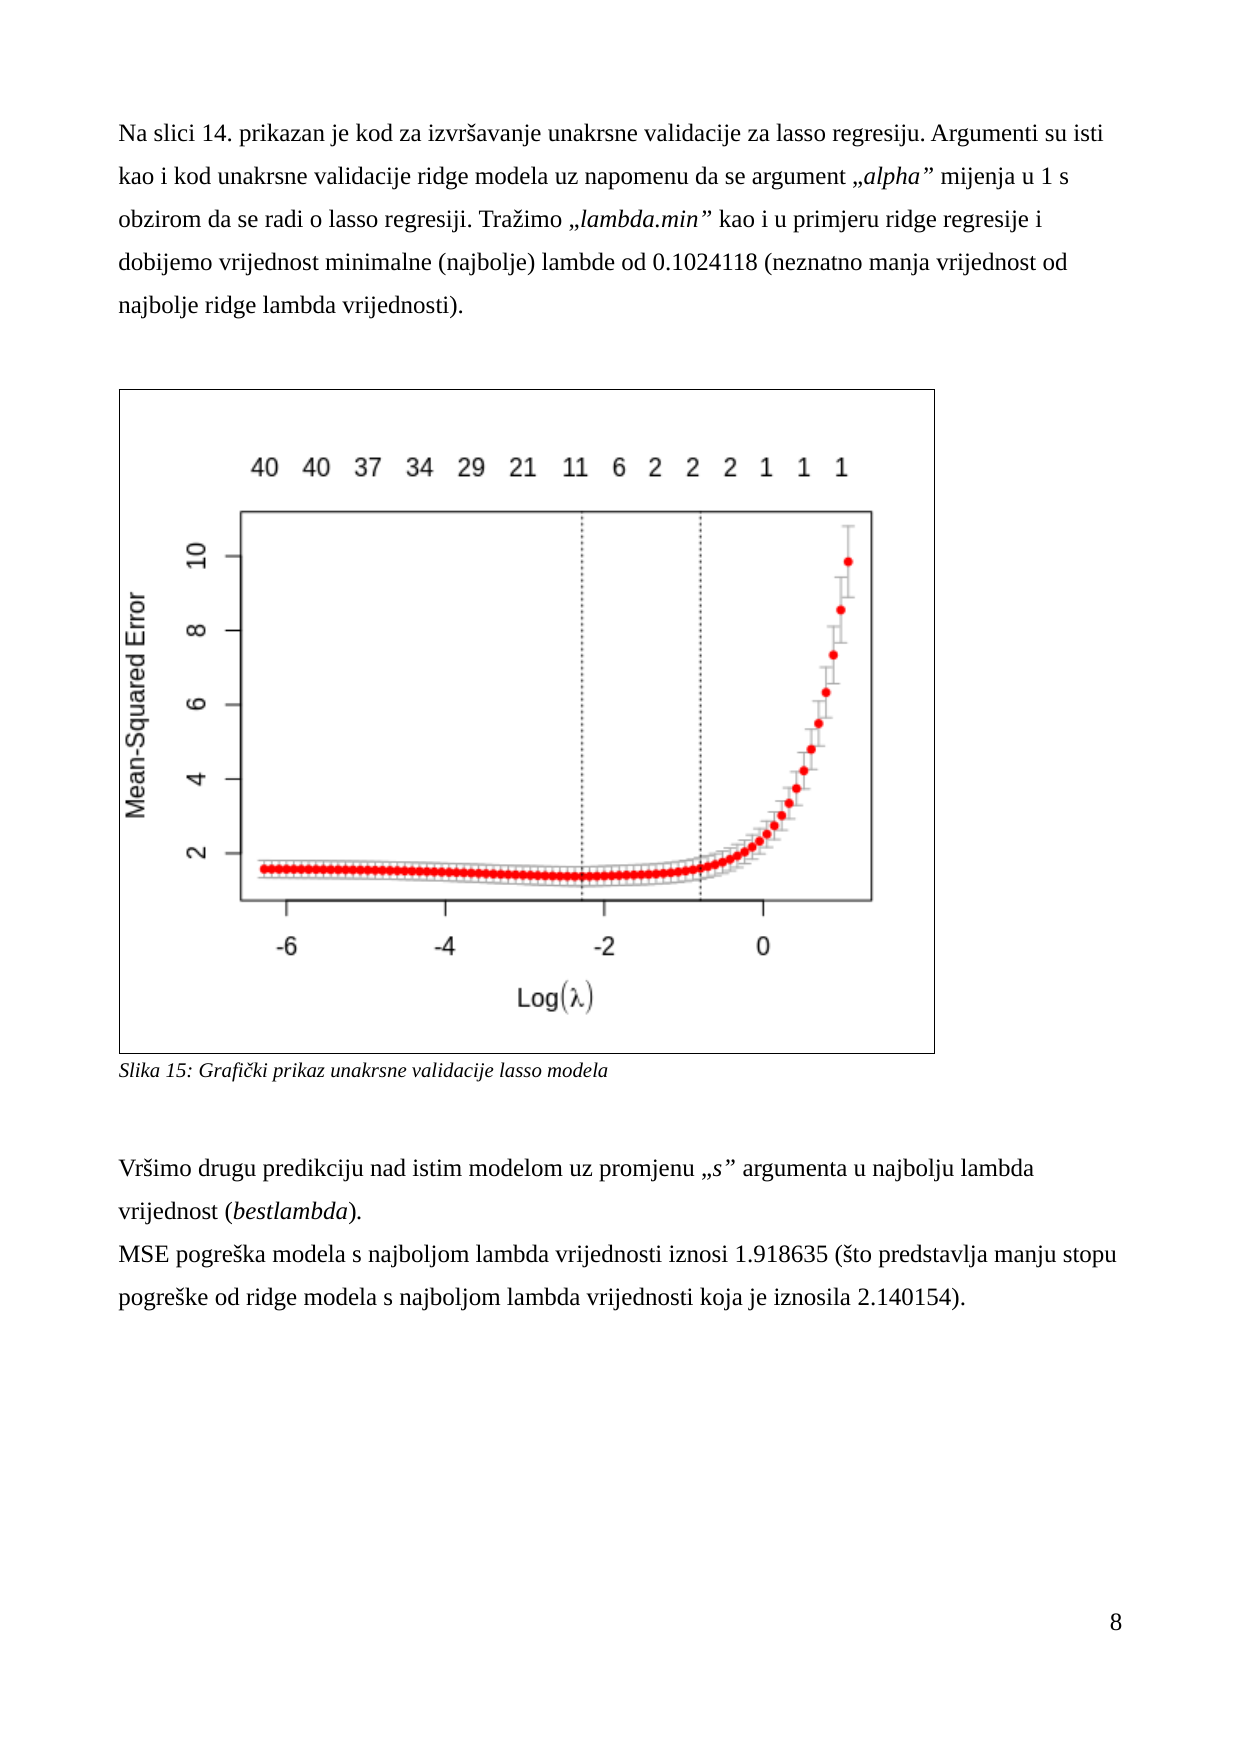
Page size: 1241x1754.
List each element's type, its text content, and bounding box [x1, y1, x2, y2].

text Na slici 14. prikazan je kod za izvršavanje unakrsne validacije za lasso regresiju. Argumenti su isti kao i kod unakrsne validacije ridge modela uz napomenu da se argument „alpha” mijenja u 1 s obzirom da se radi o lasso regresiji. Tražimo „lambda.min” kao i u primjeru ridge regresije i dobijemo vrijednost minimalne (najbolje) lambde od 0.1024118 (neznatno manja vrijednost od najbolje ridge lambda vrijednosti). [118, 118, 1122, 319]
text MSE pogreška modela s najboljom lambda vrijednosti iznosi 1.918635 (što predstavlja manju stopu pogreške od ridge modela s najboljom lambda vrijednosti koja je iznosila 2.140154). [118, 1239, 1122, 1311]
picture [120, 390, 934, 1053]
text Vršimo drugu predikciju nad istim modelom uz promjenu „s” argumenta u najbolju lambda vrijednost (bestlambda). [118, 1153, 1122, 1225]
text Slika 15: Grafički prikaz unakrsne validacije lasso modela [118, 1054, 934, 1082]
